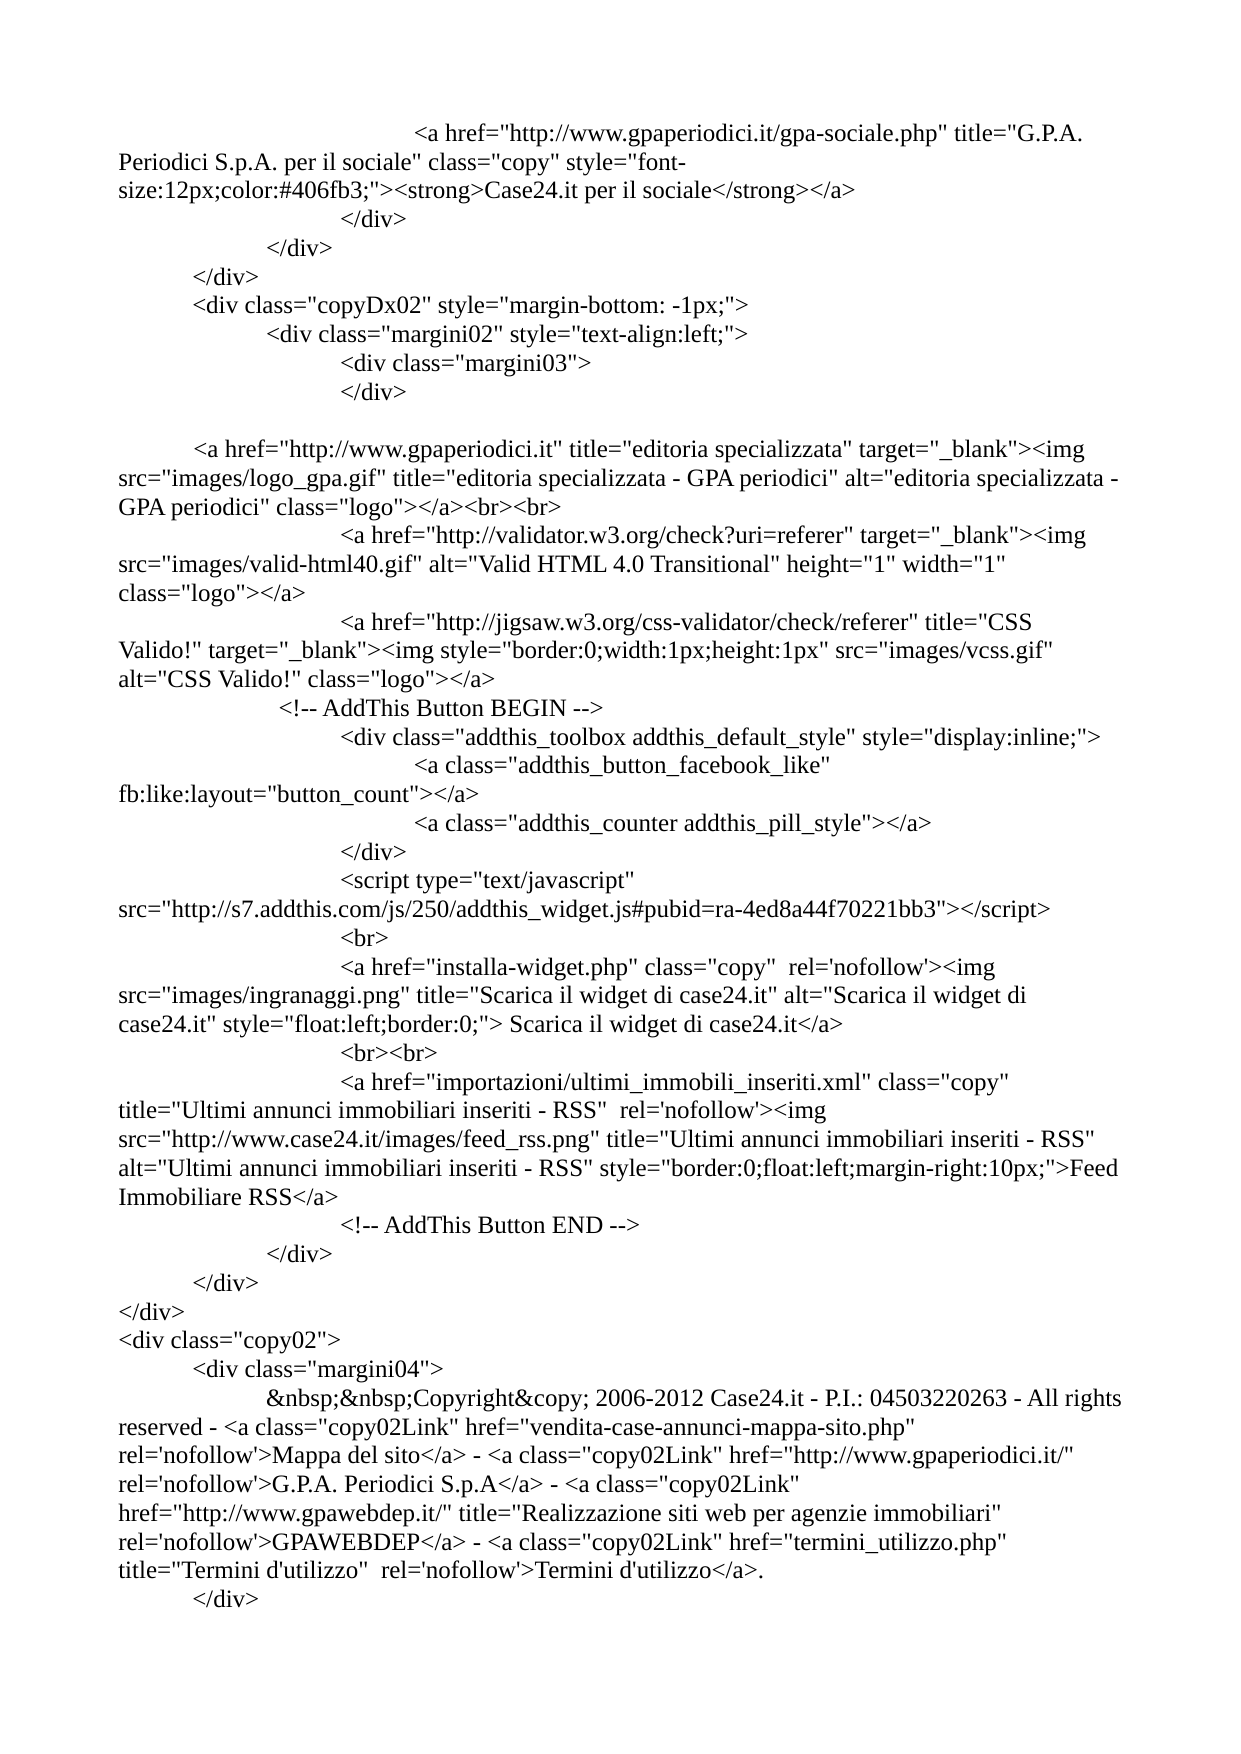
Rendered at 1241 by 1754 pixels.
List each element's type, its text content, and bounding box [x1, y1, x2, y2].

text <a href="http://www.gpaperiodici.it/gpa-sociale.php" title="G.P.A. Periodici S.p.A. per il sociale" class="copy" style="font-size:12px;color:#406fb3;"><strong>Case24.it per il sociale</strong></a> </div> </div> </div> <div class="copyDx02" style="margin-bottom: -1px;"> <div class="margini02" style="text-align:left;"> <div class="margini03"> </div> <a href="http://www.gpaperiodici.it" title="editoria specializzata" target="_blank"><img src="images/logo_gpa.gif" title="editoria specializzata - GPA periodici" alt="editoria specializzata - GPA periodici" class="logo"></a><br><br> <a href="http://validator.w3.org/check?uri=referer" target="_blank"><img src="images/valid-html40.gif" alt="Valid HTML 4.0 Transitional" height="1" width="1" class="logo"></a> <a href="http://jigsaw.w3.org/css-validator/check/referer" title="CSS Valido!" target="_blank"><img style="border:0;width:1px;height:1px" src="images/vcss.gif" alt="CSS Valido!" class="logo"></a> <!-- AddThis Button BEGIN --> <div class="addthis_toolbox addthis_default_style" style="display:inline;"> <a class="addthis_button_facebook_like" fb:like:layout="button_count"></a> <a class="addthis_counter addthis_pill_style"></a> </div> <script type="text/javascript" src="http://s7.addthis.com/js/250/addthis_widget.js#pubid=ra-4ed8a44f70221bb3"></script> <br> <a href="installa-widget.php" class="copy" rel='nofollow'><img src="images/ingranaggi.png" title="Scarica il widget di case24.it" alt="Scarica il widget di case24.it" style="float:left;border:0;"> Scarica il widget di case24.it</a> <br><br> <a href="importazioni/ultimi_immobili_inseriti.xml" class="copy" title="Ultimi annunci immobiliari inseriti - RSS" rel='nofollow'><img src="http://www.case24.it/images/feed_rss.png" title="Ultimi annunci immobiliari inseriti - RSS" alt="Ultimi annunci immobiliari inseriti - RSS" style="border:0;float:left;margin-right:10px;">Feed Immobiliare RSS</a> <!-- AddThis Button END --> </div> </div> </div> <div class="copy02"> <div class="margini04"> &nbsp;&nbsp;Copyright&copy; 2006-2012 Case24.it - P.I.: 04503220263 - All rights reserved - <a class="copy02Link" href="vendita-case-annunci-mappa-sito.php" rel='nofollow'>Mappa del sito</a> - <a class="copy02Link" href="http://www.gpaperiodici.it/" rel='nofollow'>G.P.A. Periodici S.p.A</a> - <a class="copy02Link" href="http://www.gpawebdep.it/" title="Realizzazione siti web per agenzie immobiliari" rel='nofollow'>GPAWEBDEP</a> - <a class="copy02Link" href="termini_utilizzo.php" title="Termini d'utilizzo" rel='nofollow'>Termini d'utilizzo</a>. </div> [118, 118, 1122, 1613]
